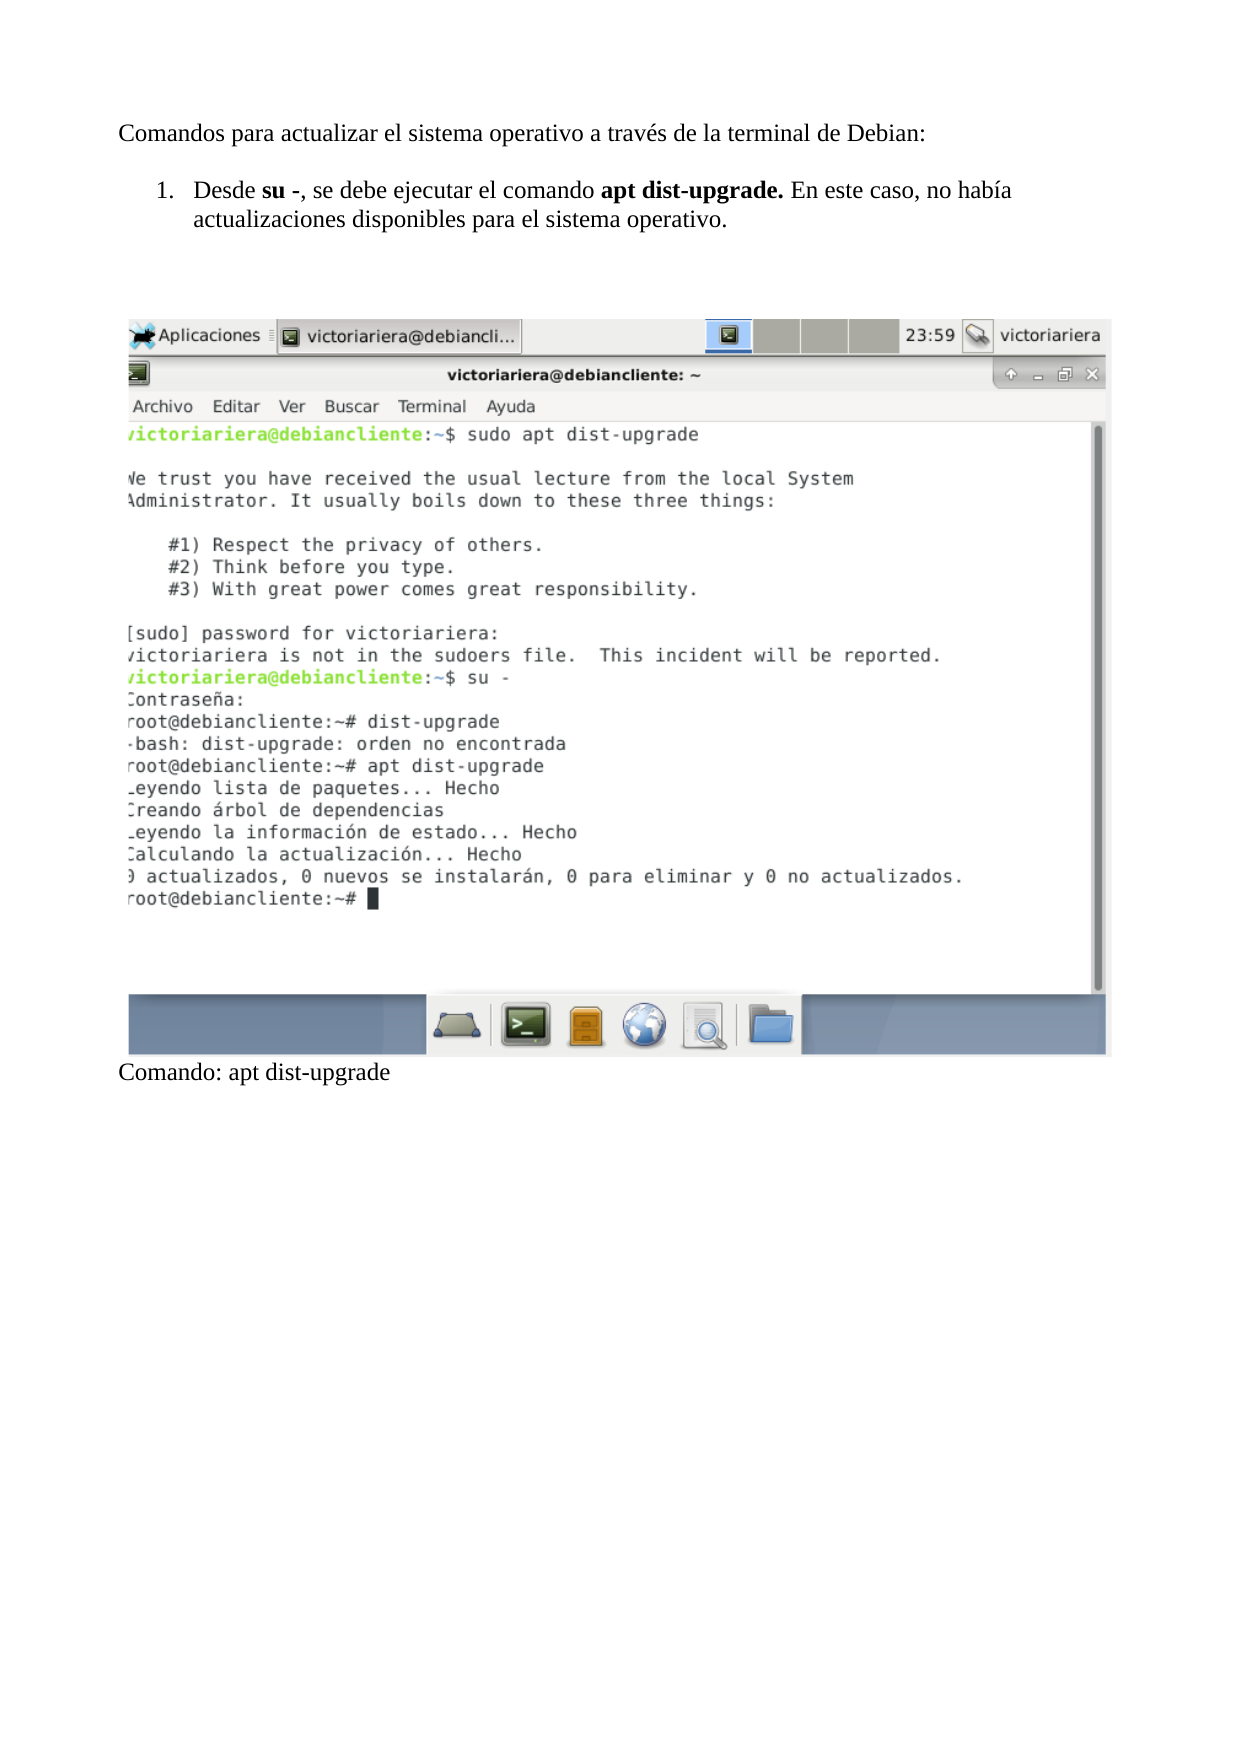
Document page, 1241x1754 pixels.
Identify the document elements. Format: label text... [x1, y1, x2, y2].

text Comando: apt dist-upgrade [118, 319, 1122, 1086]
text Comandos para actualizar el sistema operativo a través de la terminal de Debian: [118, 118, 1122, 147]
list Desde su -, se debe ejecutar el comando apt dist-upgrade. En este caso, no había actualizaciones disponibles para el sistema operativo. [156, 176, 1122, 233]
picture [128, 319, 1112, 1057]
